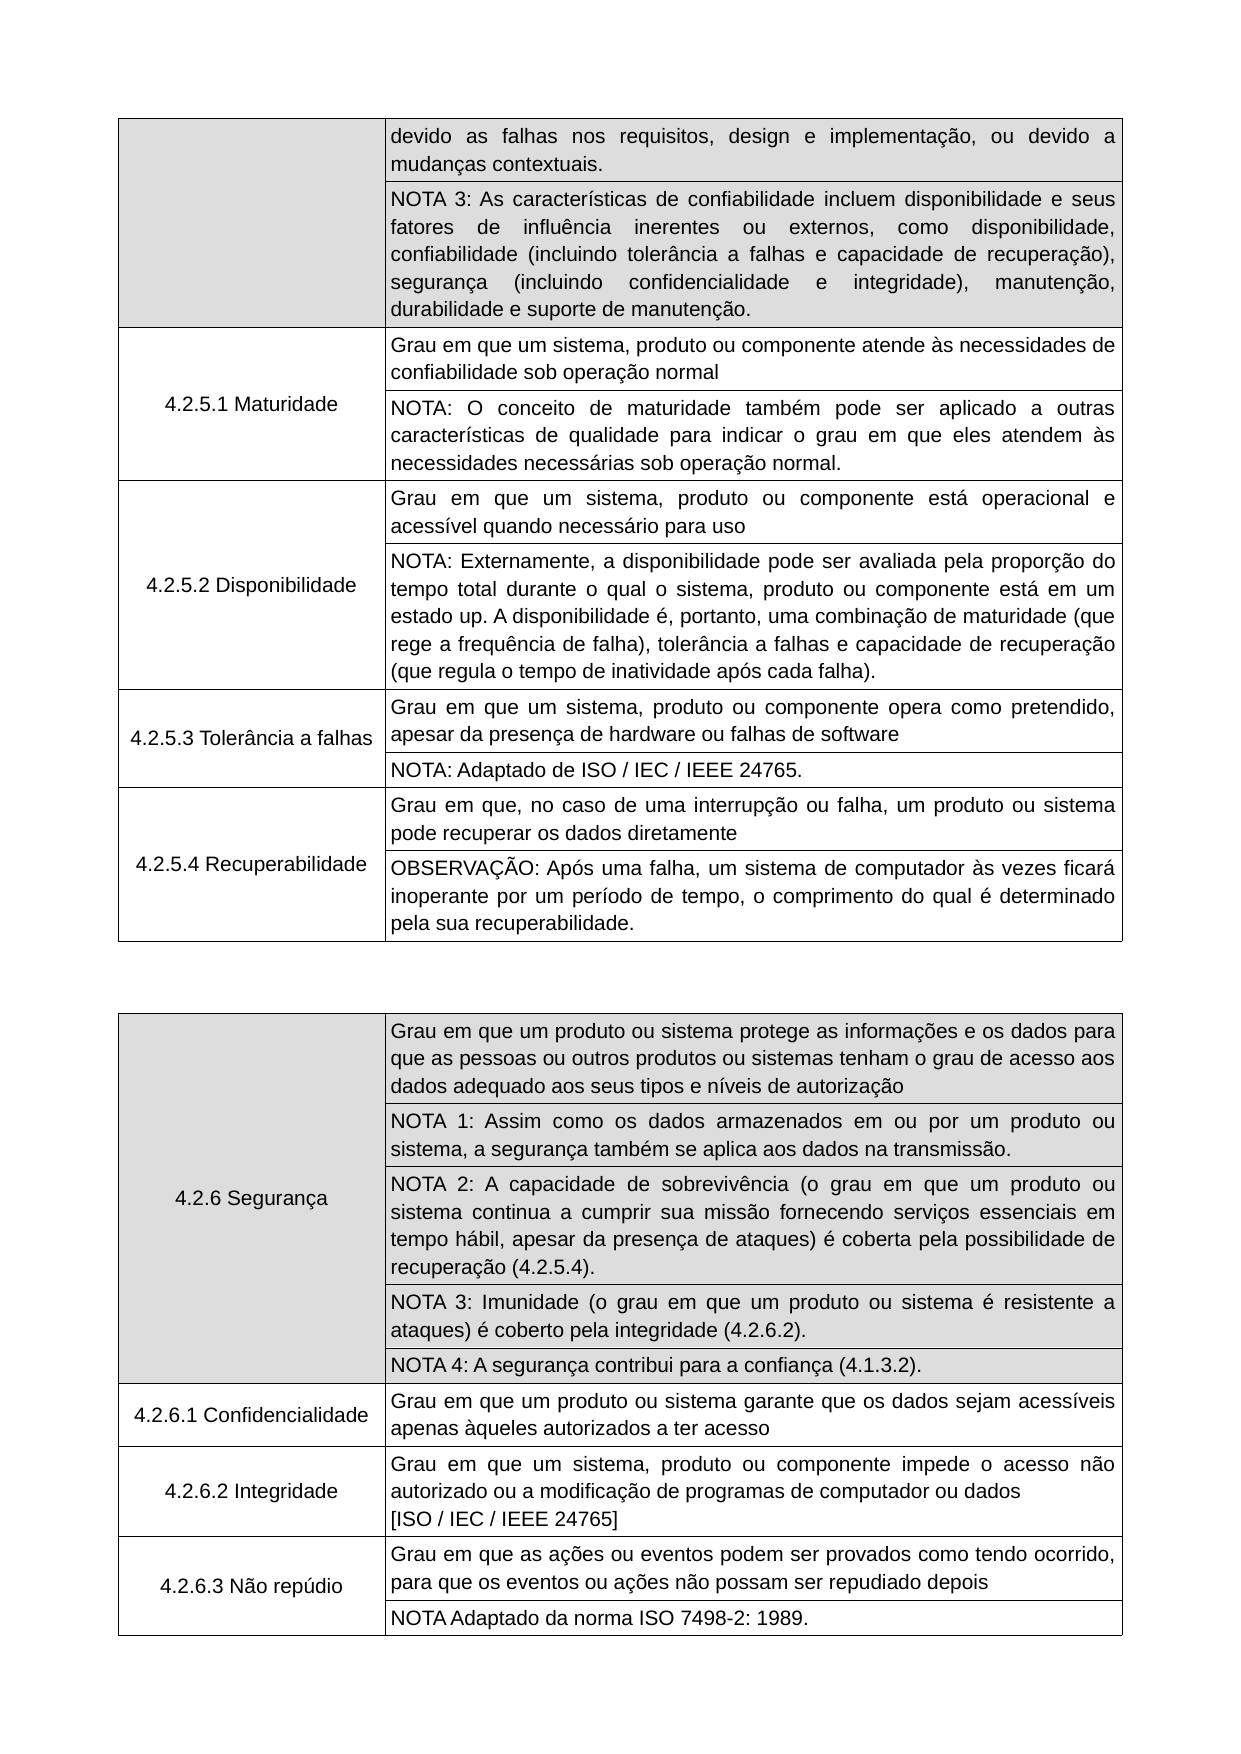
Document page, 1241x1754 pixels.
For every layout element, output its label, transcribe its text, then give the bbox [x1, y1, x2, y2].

table_cell NOTA 1: Assim como os dados armazenados em ou por um produto ou sistema, a segurança também se aplica aos dados na transmissão. [386, 1104, 1122, 1166]
table_cell 4.2.6.3 Não repúdio [119, 1537, 385, 1635]
table_cell Grau em que um produto ou sistema garante que os dados sejam acessíveis apenas àqueles autorizados a ter acesso [386, 1384, 1122, 1446]
table_cell Grau em que as ações ou eventos podem ser provados como tendo ocorrido, para que os eventos ou ações não possam ser repudiado depois [386, 1537, 1122, 1599]
table_cell devido as falhas nos requisitos, design e implementação, ou devido a mudanças contextuais. [386, 119, 1122, 181]
table_header [119, 119, 385, 327]
table_cell NOTA Adaptado da norma ISO 7498-2: 1989. [386, 1601, 1122, 1635]
table_cell OBSERVAÇÃO: Após uma falha, um sistema de computador às vezes ficará inoperante por um período de tempo, o comprimento do qual é determinado pela sua recuperabilidade. [386, 851, 1122, 941]
table_cell 4.2.6.2 Integridade [119, 1447, 385, 1536]
table_cell NOTA: Adaptado de ISO / IEC / IEEE 24765. [386, 753, 1122, 787]
table_cell 4.2.5.4 Recuperabilidade [119, 788, 385, 941]
table_cell Grau em que um sistema, produto ou componente impede o acesso não autorizado ou a modificação de programas de computador ou dados [ISO / IEC / IEEE 24765] [386, 1447, 1122, 1536]
table_cell NOTA 4: A segurança contribui para a confiança (4.1.3.2). [386, 1349, 1122, 1383]
table_cell Grau em que um sistema, produto ou componente atende às necessidades de confiabilidade sob operação normal [386, 328, 1122, 390]
table_cell Grau em que um sistema, produto ou componente opera como pretendido, apesar da presença de hardware ou falhas de software [386, 690, 1122, 752]
table_cell 4.2.5.2 Disponibilidade [119, 481, 385, 689]
table_cell 4.2.5.3 Tolerância a falhas [119, 690, 385, 787]
table_cell NOTA 3: As características de confiabilidade incluem disponibilidade e seus fatores de influência inerentes ou externos, como disponibilidade, confiabilidade (incluindo tolerância a falhas e capacidade de recuperação), segurança (incluindo confidencialidade e integridade), manutenção, durabilidade e suporte de manutenção. [386, 182, 1122, 327]
table_header Grau em que um produto ou sistema protege as informações e os dados para que as pessoas ou outros produtos ou sistemas tenham o grau de acesso aos dados adequado aos seus tipos e níveis de autorização [386, 1014, 1122, 1103]
table_cell NOTA 3: Imunidade (o grau em que um produto ou sistema é resistente a ataques) é coberto pela integridade (4.2.6.2). [386, 1285, 1122, 1347]
table_cell 4.2.5.1 Maturidade [119, 328, 385, 480]
table_cell Grau em que um sistema, produto ou componente está operacional e acessível quando necessário para uso [386, 481, 1122, 543]
table_cell 4.2.6.1 Confidencialidade [119, 1384, 385, 1446]
table_header 4.2.6 Segurança [119, 1014, 385, 1383]
table_cell NOTA: Externamente, a disponibilidade pode ser avaliada pela proporção do tempo total durante o qual o sistema, produto ou componente está em um estado up. A disponibilidade é, portanto, uma combinação de maturidade (que rege a frequência de falha), tolerância a falhas e capacidade de recuperação (que regula o tempo de inatividade após cada falha). [386, 544, 1122, 689]
table_cell NOTA: O conceito de maturidade também pode ser aplicado a outras características de qualidade para indicar o grau em que eles atendem às necessidades necessárias sob operação normal. [386, 391, 1122, 480]
table_cell Grau em que, no caso de uma interrupção ou falha, um produto ou sistema pode recuperar os dados diretamente [386, 788, 1122, 850]
table_cell NOTA 2: A capacidade de sobrevivência (o grau em que um produto ou sistema continua a cumprir sua missão fornecendo serviços essenciais em tempo hábil, apesar da presença de ataques) é coberta pela possibilidade de recuperação (4.2.5.4). [386, 1167, 1122, 1284]
